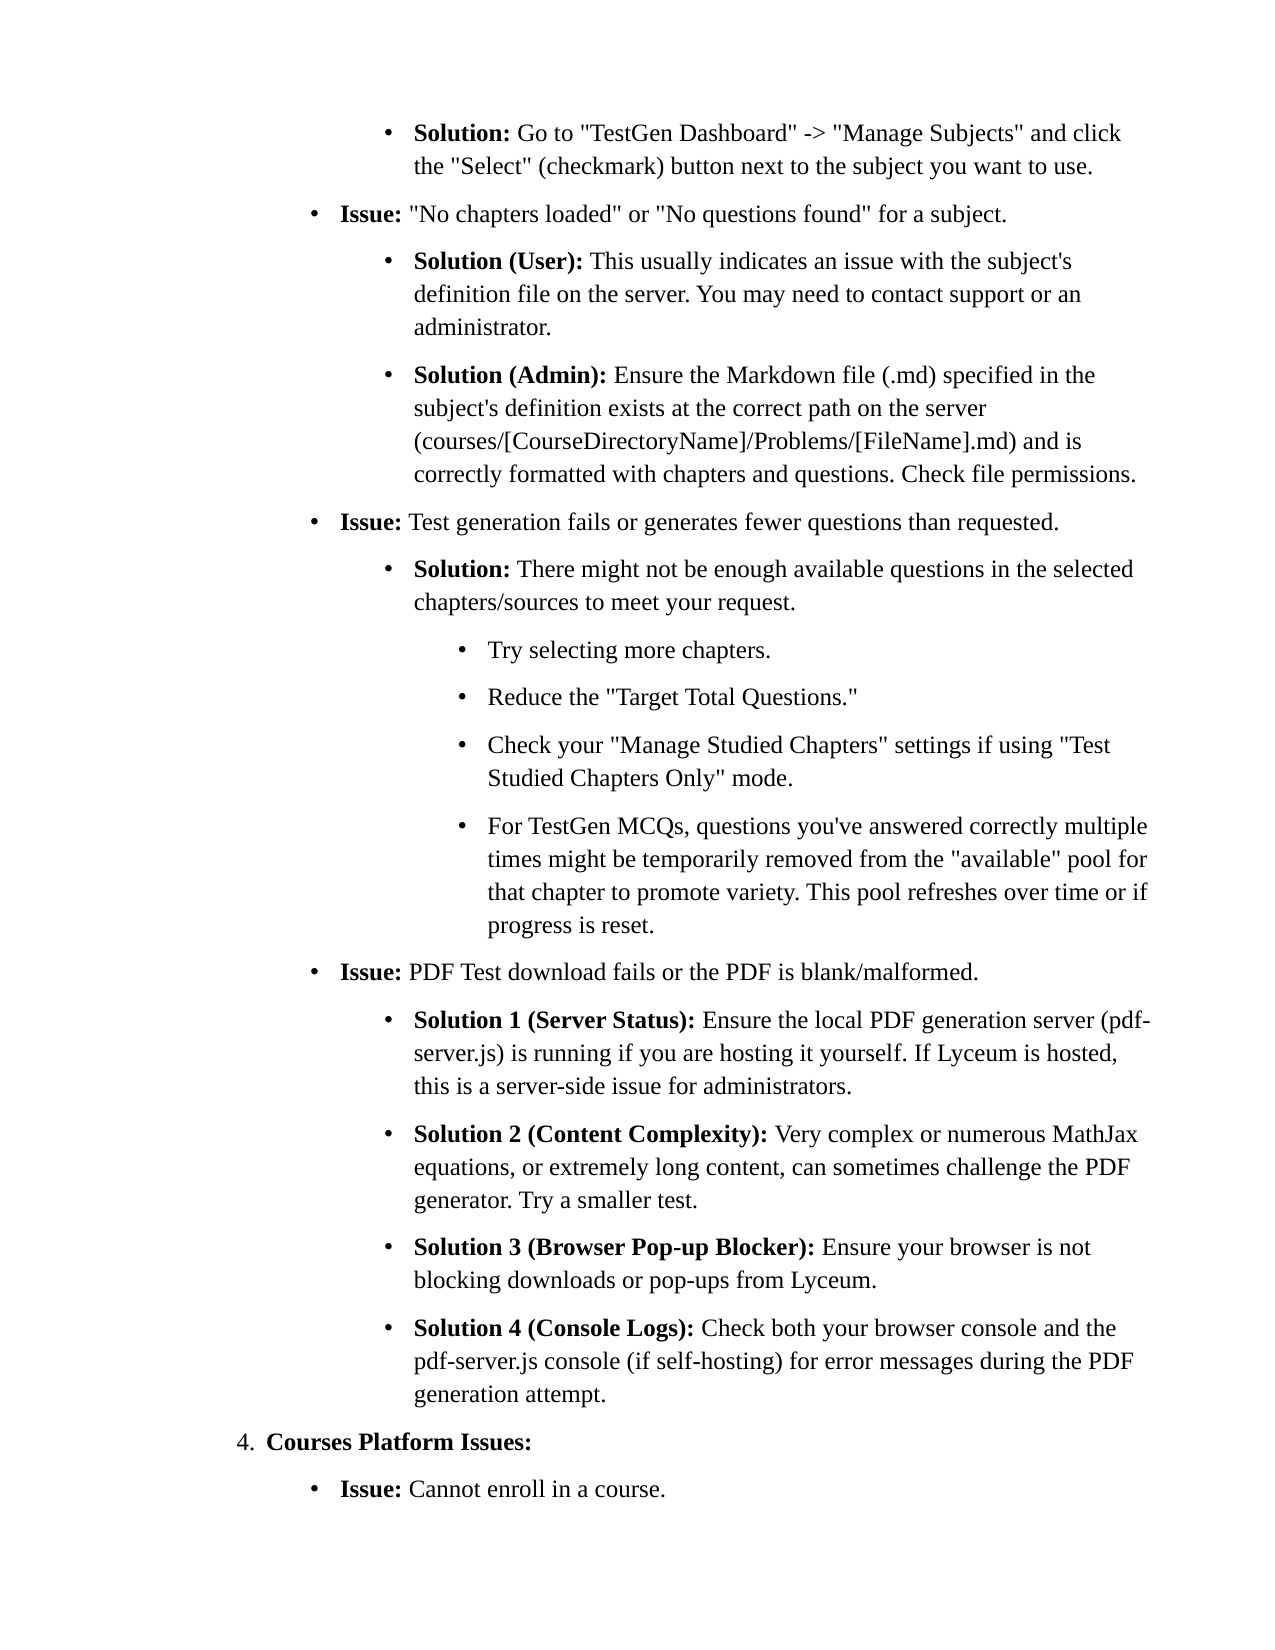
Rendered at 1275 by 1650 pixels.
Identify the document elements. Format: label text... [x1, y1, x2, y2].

list Check your "Manage Studied Chapters" settings if using "Test Studied Chapters Only" mode. [458, 730, 1157, 792]
list Issue: Test generation fails or generates fewer questions than requested. [310, 507, 1157, 535]
list Solution (User): This usually indicates an issue with the subject's definition file on the server. You may need to contact support or an administrator. [384, 246, 1157, 341]
list Solution: There might not be enough available questions in the selected chapters/sources to meet your request. [384, 554, 1157, 616]
list Try selecting more chapters. [458, 635, 1157, 664]
list Issue: "No chapters loaded" or "No questions found" for a subject. [310, 199, 1157, 227]
list Issue: PDF Test download fails or the PDF is blank/malformed. [310, 957, 1157, 986]
list Reduce the "Target Total Questions." [458, 682, 1157, 711]
list Solution: Go to "TestGen Dashboard" -> "Manage Subjects" and click the "Select" (checkmark) button next to the subject you want to use. [384, 118, 1157, 180]
list Solution 4 (Console Logs): Check both your browser console and the pdf-server.js console (if self-hosting) for error messages during the PDF generation attempt. [384, 1313, 1157, 1408]
list Solution 1 (Server Status): Ensure the local PDF generation server (pdf-server.js) is running if you are hosting it yourself. If Lyceum is hosted, this is a server-side issue for administrators. [384, 1005, 1157, 1100]
list Solution 2 (Content Complexity): Very complex or numerous MathJax equations, or extremely long content, can sometimes challenge the PDF generator. Try a smaller test. [384, 1119, 1157, 1213]
list For TestGen MCQs, questions you've answered correctly multiple times might be temporarily removed from the "available" pool for that chapter to promote variety. This pool refreshes over time or if progress is reset. [458, 811, 1157, 938]
list Issue: Cannot enroll in a course. [310, 1474, 1157, 1503]
list Courses Platform Issues: [236, 1427, 1157, 1455]
list Solution 3 (Browser Pop-up Blocker): Ensure your browser is not blocking downloads or pop-ups from Lyceum. [384, 1232, 1157, 1294]
list Solution (Admin): Ensure the Markdown file (.md) specified in the subject's definition exists at the correct path on the server (courses/[CourseDirectoryName]/Problems/[FileName].md) and is correctly formatted with chapters and questions. Check file permissions. [384, 360, 1157, 488]
